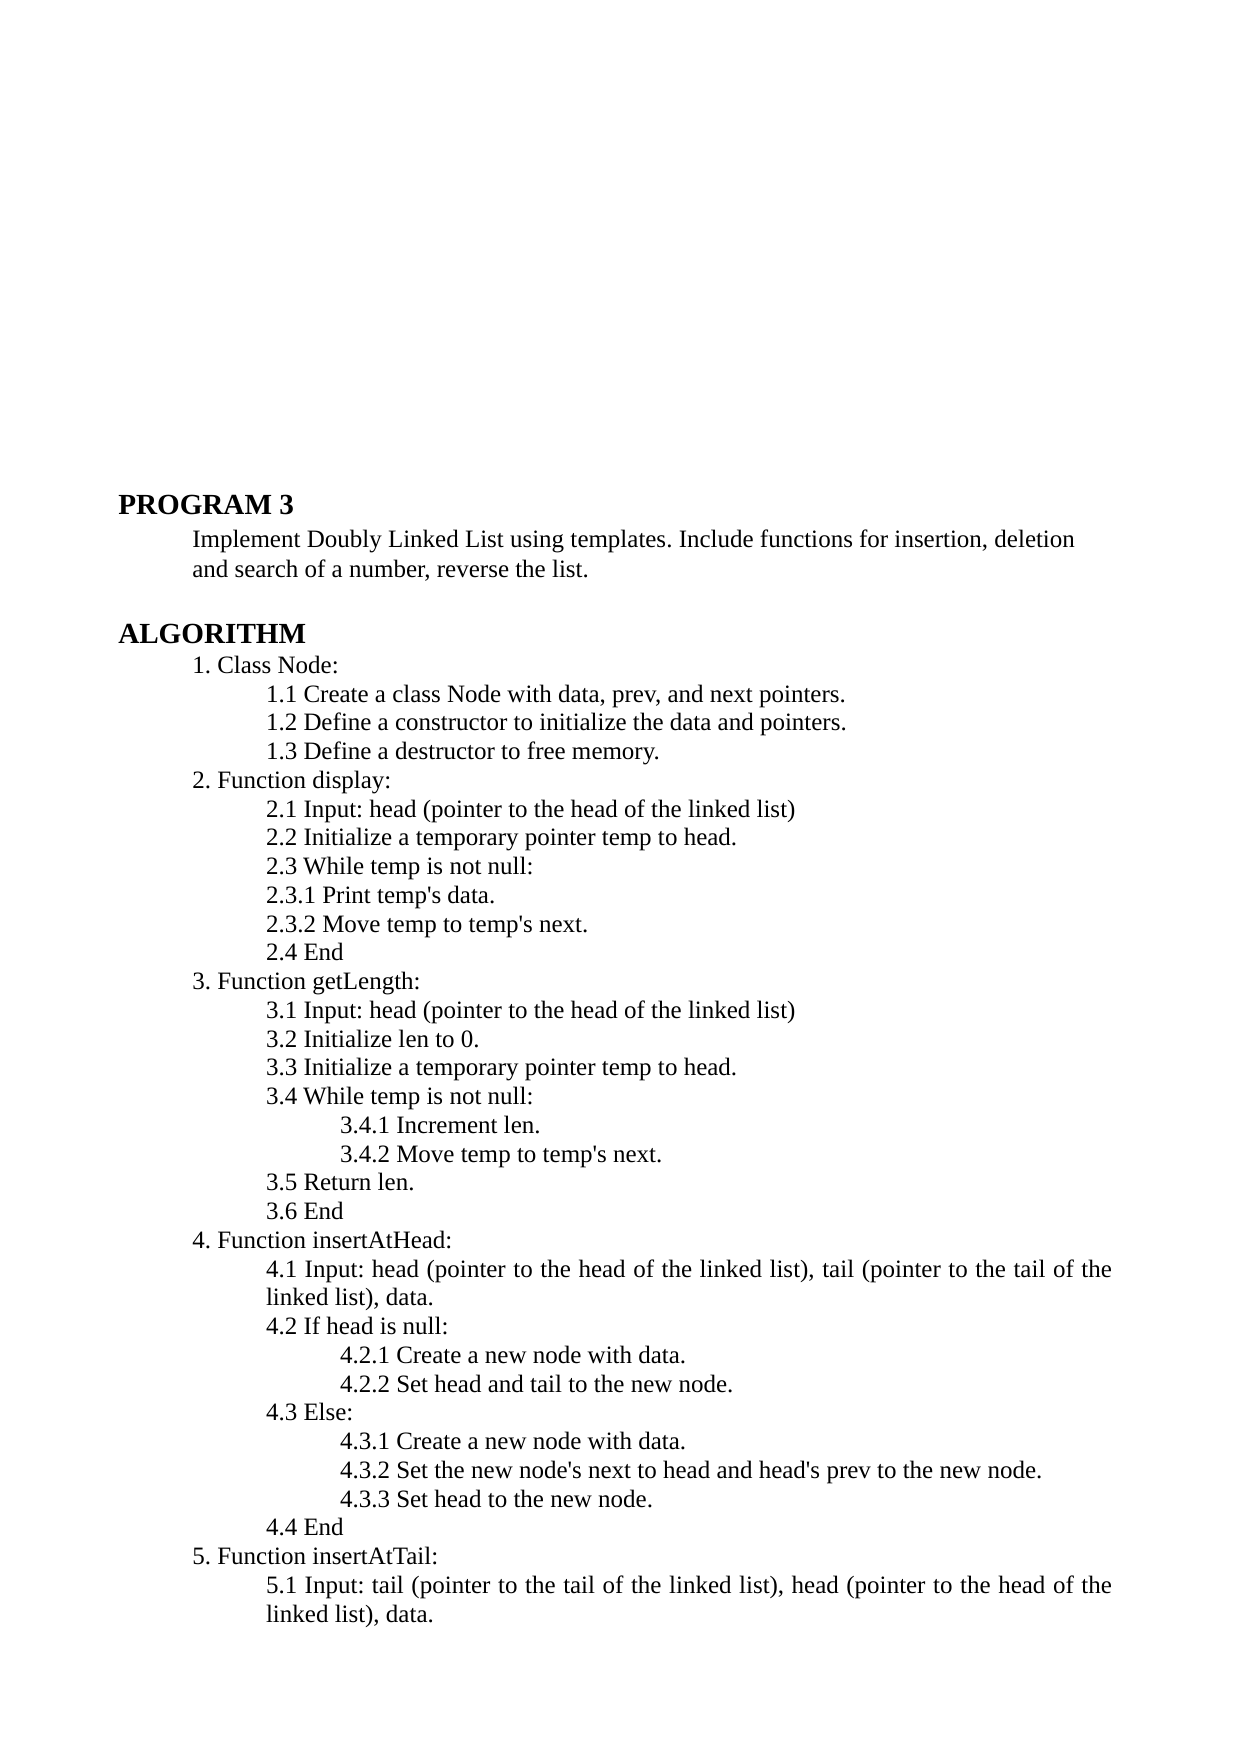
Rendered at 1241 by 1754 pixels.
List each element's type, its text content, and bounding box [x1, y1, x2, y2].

text PROGRAM 3 [118, 487, 1122, 521]
text 2.4 End [118, 937, 1122, 966]
text 4.3.1 Create a new node with data. [118, 1426, 1122, 1455]
text 1. Class Node: [118, 650, 1122, 679]
text 4.2.1 Create a new node with data. [118, 1340, 1122, 1369]
text Implement Doubly Linked List using templates. Include functions for insertion, deletion [118, 521, 1122, 554]
text 3.4.2 Move temp to temp's next. [118, 1139, 1122, 1167]
text and search of a number, reverse the list. [118, 554, 1122, 583]
text 3.2 Initialize len to 0. [118, 1024, 1122, 1052]
text ALGORITHM [118, 616, 1122, 650]
text 2.3 While temp is not null: [118, 851, 1122, 880]
text 5. Function insertAtTail: [118, 1541, 1122, 1570]
text 4.4 End [118, 1512, 1122, 1541]
text 3.3 Initialize a temporary pointer temp to head. [118, 1052, 1122, 1081]
text 3.5 Return len. [118, 1167, 1122, 1196]
text 2. Function display: [118, 765, 1122, 794]
text 3. Function getLength: [118, 966, 1122, 995]
text 2.2 Initialize a temporary pointer temp to head. [118, 822, 1122, 851]
text 1.3 Define a destructor to free memory. [118, 736, 1122, 765]
text 4.2.2 Set head and tail to the new node. [118, 1369, 1122, 1397]
text 4.3.3 Set head to the new node. [118, 1484, 1122, 1512]
text 4.2 If head is null: [118, 1311, 1122, 1340]
text 1.1 Create a class Node with data, prev, and next pointers. [118, 679, 1122, 707]
text 3.6 End [118, 1196, 1122, 1225]
text 4. Function insertAtHead: [118, 1225, 1122, 1254]
text 4.3 Else: [118, 1397, 1122, 1426]
text 5.1 Input: tail (pointer to the tail of the linked list), head (pointer to the head of the linked list), data. [118, 1570, 1122, 1627]
text 2.3.2 Move temp to temp's next. [118, 909, 1122, 937]
text 3.4.1 Increment len. [118, 1110, 1122, 1139]
text 2.3.1 Print temp's data. [118, 880, 1122, 909]
text 3.4 While temp is not null: [118, 1081, 1122, 1110]
text 4.3.2 Set the new node's next to head and head's prev to the new node. [118, 1455, 1122, 1484]
text 1.2 Define a constructor to initialize the data and pointers. [118, 707, 1122, 736]
text 4.1 Input: head (pointer to the head of the linked list), tail (pointer to the tail of the linked list), data. [118, 1254, 1122, 1311]
text 3.1 Input: head (pointer to the head of the linked list) [118, 995, 1122, 1024]
text 2.1 Input: head (pointer to the head of the linked list) [118, 794, 1122, 822]
